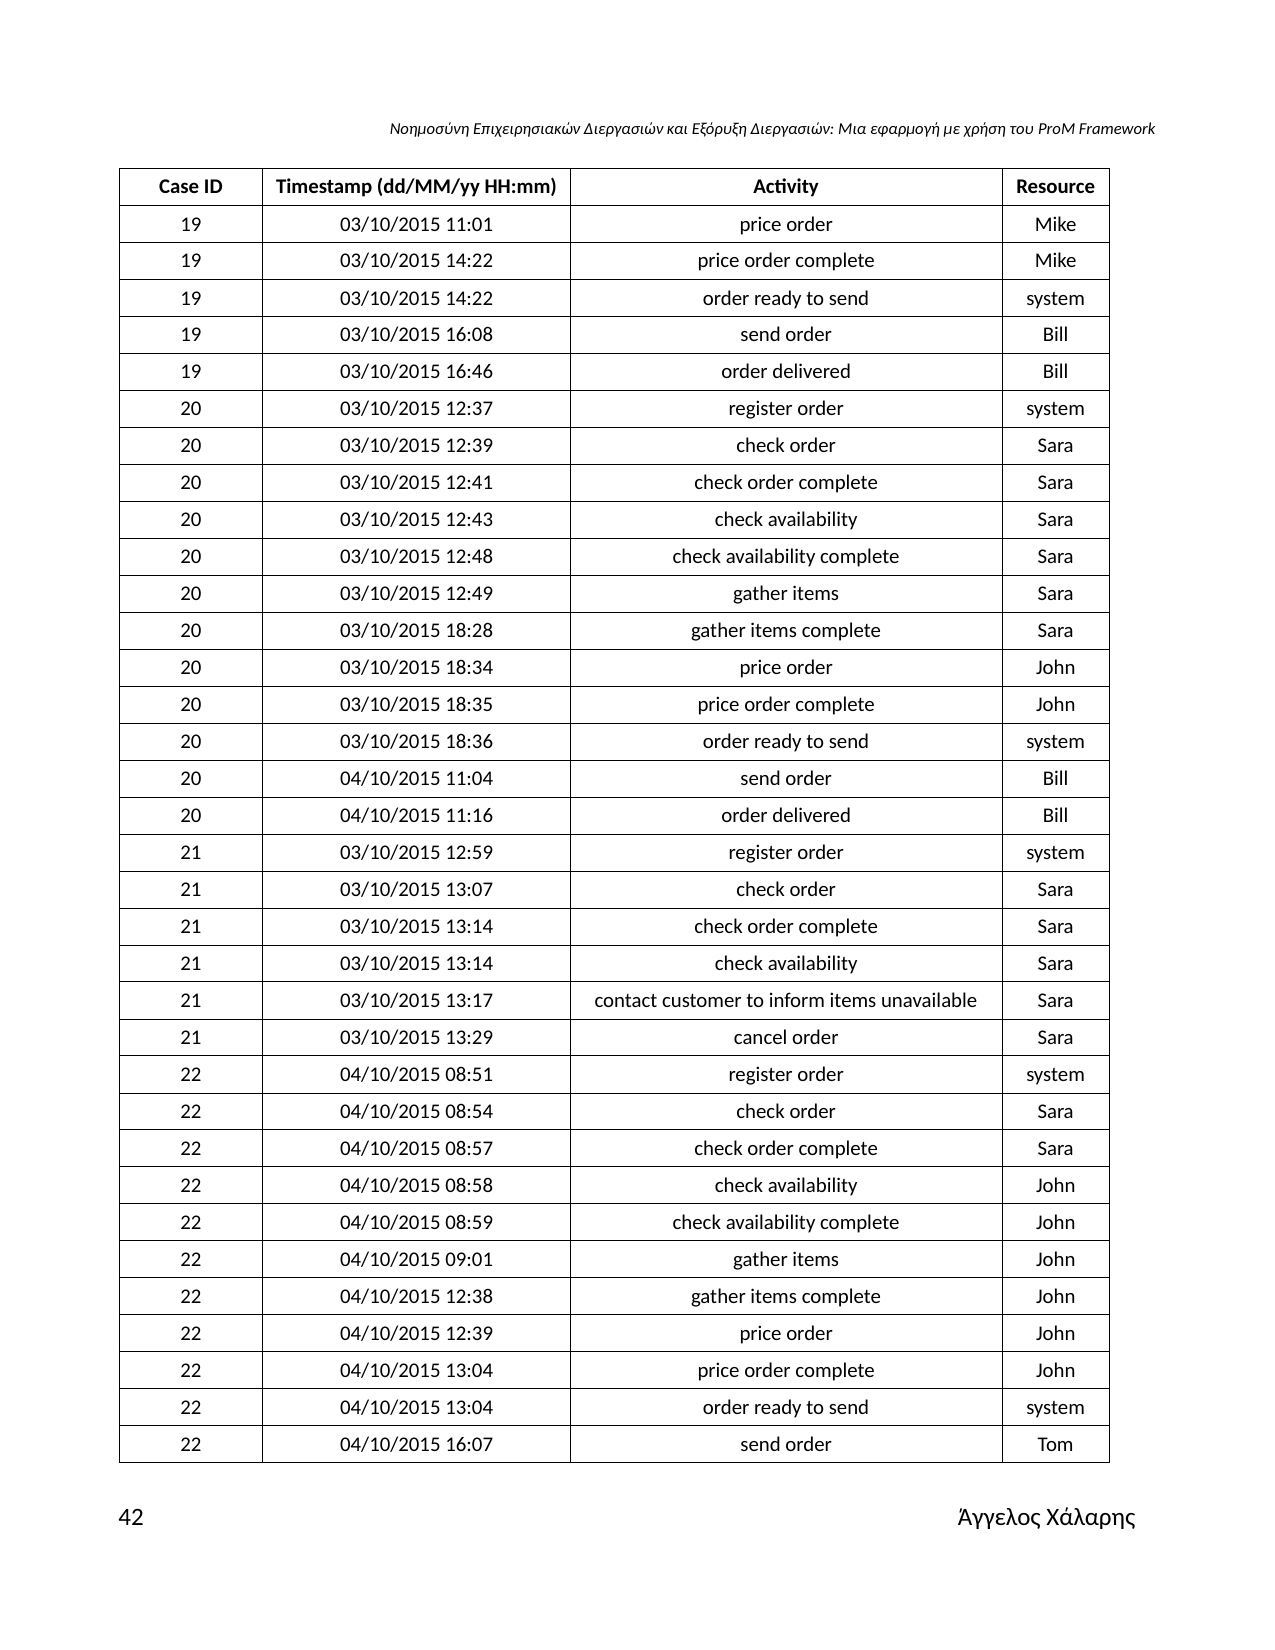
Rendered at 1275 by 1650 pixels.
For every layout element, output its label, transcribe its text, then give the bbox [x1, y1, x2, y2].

table_cell system [1003, 1389, 1109, 1425]
table_cell 22 [120, 1426, 262, 1462]
table_cell 03/10/2015 16:08 [263, 317, 570, 353]
table_cell 21 [120, 982, 262, 1018]
table_cell 04/10/2015 08:58 [263, 1167, 570, 1203]
table_cell price order [571, 206, 1002, 242]
table_cell 04/10/2015 16:07 [263, 1426, 570, 1462]
table_cell 03/10/2015 13:14 [263, 909, 570, 944]
table_cell 03/10/2015 12:37 [263, 391, 570, 427]
table_cell 20 [120, 724, 262, 759]
table_cell John [1003, 1204, 1109, 1240]
table_cell John [1003, 1315, 1109, 1351]
table_cell 22 [120, 1204, 262, 1240]
table_cell Mike [1003, 243, 1109, 279]
table_cell Mike [1003, 206, 1109, 242]
table_cell check order [571, 872, 1002, 907]
table_cell order ready to send [571, 280, 1002, 316]
table_cell Bill [1003, 354, 1109, 390]
table_cell John [1003, 1352, 1109, 1388]
table_cell check availability [571, 502, 1002, 538]
table_cell 22 [120, 1241, 262, 1277]
table_cell 04/10/2015 11:04 [263, 761, 570, 797]
table_cell Sara [1003, 982, 1109, 1018]
table_cell John [1003, 650, 1109, 686]
table_cell 04/10/2015 11:16 [263, 798, 570, 833]
table_cell 20 [120, 465, 262, 501]
table_cell price order [571, 650, 1002, 686]
table_cell price order complete [571, 1352, 1002, 1388]
table_cell contact customer to inform items unavailable [571, 982, 1002, 1018]
table_cell 04/10/2015 08:59 [263, 1204, 570, 1240]
table_cell Sara [1003, 502, 1109, 538]
table_cell Sara [1003, 539, 1109, 575]
table_cell 03/10/2015 18:35 [263, 687, 570, 723]
table_header Activity [571, 169, 1002, 205]
table_cell check order complete [571, 465, 1002, 501]
table_cell check order [571, 1094, 1002, 1129]
table_cell 03/10/2015 16:46 [263, 354, 570, 390]
table_cell price order complete [571, 243, 1002, 279]
table_cell gather items complete [571, 613, 1002, 649]
table_cell send order [571, 1426, 1002, 1462]
table_cell register order [571, 835, 1002, 871]
table_cell check availability [571, 946, 1002, 981]
table_cell 21 [120, 835, 262, 871]
table_cell Sara [1003, 909, 1109, 944]
table_cell 22 [120, 1094, 262, 1129]
table_cell Sara [1003, 1020, 1109, 1055]
table_cell 19 [120, 243, 262, 279]
table_cell 21 [120, 909, 262, 944]
table_cell 04/10/2015 12:39 [263, 1315, 570, 1351]
table_cell system [1003, 391, 1109, 427]
table_cell 03/10/2015 11:01 [263, 206, 570, 242]
table_cell check order complete [571, 909, 1002, 944]
table_cell check availability [571, 1167, 1002, 1203]
table_cell 04/10/2015 08:57 [263, 1130, 570, 1166]
table_cell system [1003, 835, 1109, 871]
table_cell 22 [120, 1130, 262, 1166]
table_cell Sara [1003, 428, 1109, 464]
table_cell check availability complete [571, 539, 1002, 575]
table_cell price order complete [571, 687, 1002, 723]
table_cell Sara [1003, 1094, 1109, 1129]
table_cell gather items [571, 576, 1002, 612]
table_cell system [1003, 280, 1109, 316]
table_cell 03/10/2015 18:36 [263, 724, 570, 759]
table_cell order ready to send [571, 1389, 1002, 1425]
table_cell 04/10/2015 08:51 [263, 1056, 570, 1092]
table_header Timestamp (dd/MM/yy HH:mm) [263, 169, 570, 205]
table_cell register order [571, 391, 1002, 427]
table_cell cancel order [571, 1020, 1002, 1055]
table_cell John [1003, 1241, 1109, 1277]
table_cell John [1003, 687, 1109, 723]
table_cell 20 [120, 798, 262, 833]
table_cell Tom [1003, 1426, 1109, 1462]
table_cell Bill [1003, 317, 1109, 353]
table_cell check availability complete [571, 1204, 1002, 1240]
table_cell 20 [120, 576, 262, 612]
table_cell order ready to send [571, 724, 1002, 759]
table_cell 04/10/2015 08:54 [263, 1094, 570, 1129]
table_cell 20 [120, 502, 262, 538]
table_header Case ID [120, 169, 262, 205]
table_cell 22 [120, 1167, 262, 1203]
table_cell 19 [120, 317, 262, 353]
table_cell send order [571, 317, 1002, 353]
table_cell 20 [120, 539, 262, 575]
table_cell 21 [120, 1020, 262, 1055]
table_cell 03/10/2015 12:39 [263, 428, 570, 464]
table_cell Bill [1003, 798, 1109, 833]
table_cell check order [571, 428, 1002, 464]
table_cell 03/10/2015 12:41 [263, 465, 570, 501]
table_cell 03/10/2015 18:34 [263, 650, 570, 686]
table_cell 03/10/2015 12:43 [263, 502, 570, 538]
table_cell 19 [120, 280, 262, 316]
table_cell 20 [120, 391, 262, 427]
table_cell 03/10/2015 12:59 [263, 835, 570, 871]
table_cell 20 [120, 687, 262, 723]
table_cell 19 [120, 354, 262, 390]
table_cell 20 [120, 613, 262, 649]
table_cell 20 [120, 650, 262, 686]
table_cell 21 [120, 946, 262, 981]
table_cell 04/10/2015 13:04 [263, 1352, 570, 1388]
table_cell 03/10/2015 13:14 [263, 946, 570, 981]
table_cell 20 [120, 428, 262, 464]
table_cell Sara [1003, 576, 1109, 612]
table_cell 22 [120, 1315, 262, 1351]
table_cell order delivered [571, 798, 1002, 833]
table_cell 22 [120, 1389, 262, 1425]
table_cell 04/10/2015 13:04 [263, 1389, 570, 1425]
table_cell John [1003, 1278, 1109, 1314]
table_cell system [1003, 724, 1109, 759]
table_cell Sara [1003, 872, 1109, 907]
table_cell Sara [1003, 465, 1109, 501]
table_cell 03/10/2015 13:17 [263, 982, 570, 1018]
table_cell 03/10/2015 13:29 [263, 1020, 570, 1055]
table_header Resource [1003, 169, 1109, 205]
table_cell Sara [1003, 946, 1109, 981]
table_cell 03/10/2015 13:07 [263, 872, 570, 907]
table_cell 21 [120, 872, 262, 907]
table_cell John [1003, 1167, 1109, 1203]
table_cell order delivered [571, 354, 1002, 390]
table_cell Sara [1003, 1130, 1109, 1166]
table_cell 03/10/2015 18:28 [263, 613, 570, 649]
table_cell system [1003, 1056, 1109, 1092]
table_cell 22 [120, 1352, 262, 1388]
table_cell 03/10/2015 12:48 [263, 539, 570, 575]
table_cell gather items complete [571, 1278, 1002, 1314]
table_cell 04/10/2015 12:38 [263, 1278, 570, 1314]
table_cell send order [571, 761, 1002, 797]
table_cell check order complete [571, 1130, 1002, 1166]
table_cell gather items [571, 1241, 1002, 1277]
table_cell 04/10/2015 09:01 [263, 1241, 570, 1277]
table_cell 03/10/2015 14:22 [263, 280, 570, 316]
table_cell register order [571, 1056, 1002, 1092]
table_cell 22 [120, 1056, 262, 1092]
table_cell 20 [120, 761, 262, 797]
table_cell Sara [1003, 613, 1109, 649]
table_cell 03/10/2015 14:22 [263, 243, 570, 279]
table_cell 19 [120, 206, 262, 242]
table_cell 22 [120, 1278, 262, 1314]
table_cell 03/10/2015 12:49 [263, 576, 570, 612]
table_cell price order [571, 1315, 1002, 1351]
table_cell Bill [1003, 761, 1109, 797]
